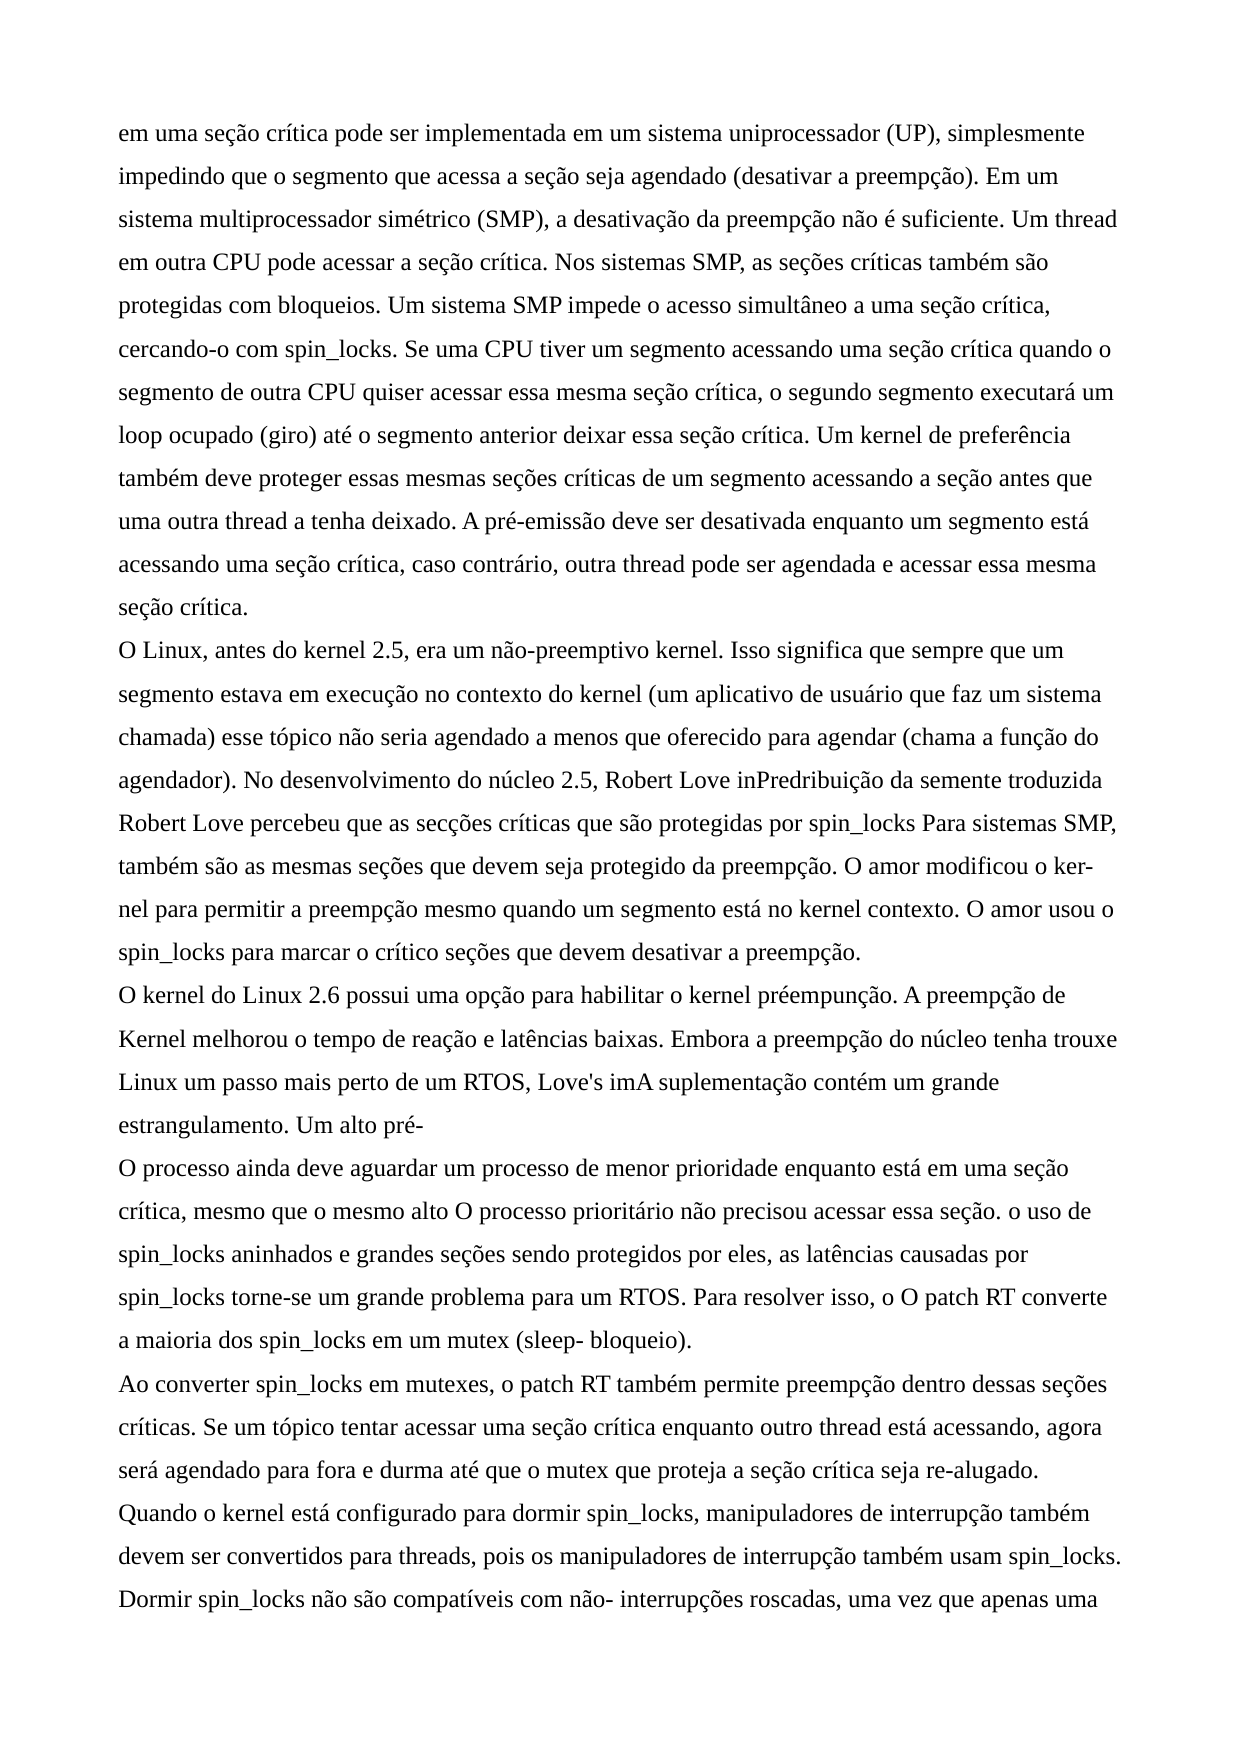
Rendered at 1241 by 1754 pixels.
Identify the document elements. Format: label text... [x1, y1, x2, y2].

text O kernel do Linux 2.6 possui uma opção para habilitar o kernel préempunção. A preempção de Kernel melhorou o tempo de reação e latências baixas. Embora a preempção do núcleo tenha trouxe Linux um passo mais perto de um RTOS, Love's imA suplementação contém um grande estrangulamento. Um alto pré- O processo ainda deve aguardar um processo de menor prioridade enquanto está em uma seção crítica, mesmo que o mesmo alto O processo prioritário não precisou acessar essa seção. o uso de spin_locks aninhados e grandes seções sendo protegidos por eles, as latências causadas por spin_locks torne-se um grande problema para um RTOS. Para resolver isso, o O patch RT converte a maioria dos spin_locks em um mutex (sleep- bloqueio). Ao converter spin_locks em mutexes, o patch RT também permite preempção dentro dessas seções críticas. Se um tópico tentar acessar uma seção crítica enquanto outro thread está acessando, agora será agendado para fora e durma até que o mutex que proteja a seção crítica seja re-alugado. Quando o kernel está configurado para dormir spin_locks, manipuladores de interrupção também devem ser convertidos para threads, pois os manipuladores de interrupção também usam spin_locks. Dormir spin_locks não são compatíveis com não- interrupções roscadas, uma vez que apenas uma [118, 981, 1122, 1613]
text em uma seção crítica pode ser implementada em um sistema uniprocessador (UP), simplesmente impedindo que o segmento que acessa a seção seja agendado (desativar a preempção). Em um sistema multiprocessador simétrico (SMP), a desativação da preempção não é suficiente. Um thread em outra CPU pode acessar a seção crítica. Nos sistemas SMP, as seções críticas também são protegidas com bloqueios. Um sistema SMP impede o acesso simultâneo a uma seção crítica, cercando-o com spin_locks. Se uma CPU tiver um segmento acessando uma seção crítica quando o segmento de outra CPU quiser acessar essa mesma seção crítica, o segundo segmento executará um loop ocupado (giro) até o segmento anterior deixar essa seção crítica. Um kernel de preferência também deve proteger essas mesmas seções críticas de um segmento acessando a seção antes que uma outra thread a tenha deixado. A pré-emissão deve ser desativada enquanto um segmento está acessando uma seção crítica, caso contrário, outra thread pode ser agendada e acessar essa mesma seção crítica. [118, 118, 1122, 621]
text O Linux, antes do kernel 2.5, era um não-preemptivo kernel. Isso significa que sempre que um segmento estava em execução no contexto do kernel (um aplicativo de usuário que faz um sistema chamada) esse tópico não seria agendado a menos que oferecido para agendar (chama a função do agendador). No desenvolvimento do núcleo 2.5, Robert Love inPredribuição da semente troduzida Robert Love percebeu que as secções críticas que são protegidas por spin_locks Para sistemas SMP, também são as mesmas seções que devem seja protegido da preempção. O amor modificou o ker- nel para permitir a preempção mesmo quando um segmento está no kernel contexto. O amor usou o spin_locks para marcar o crítico seções que devem desativar a preempção. [118, 636, 1122, 966]
